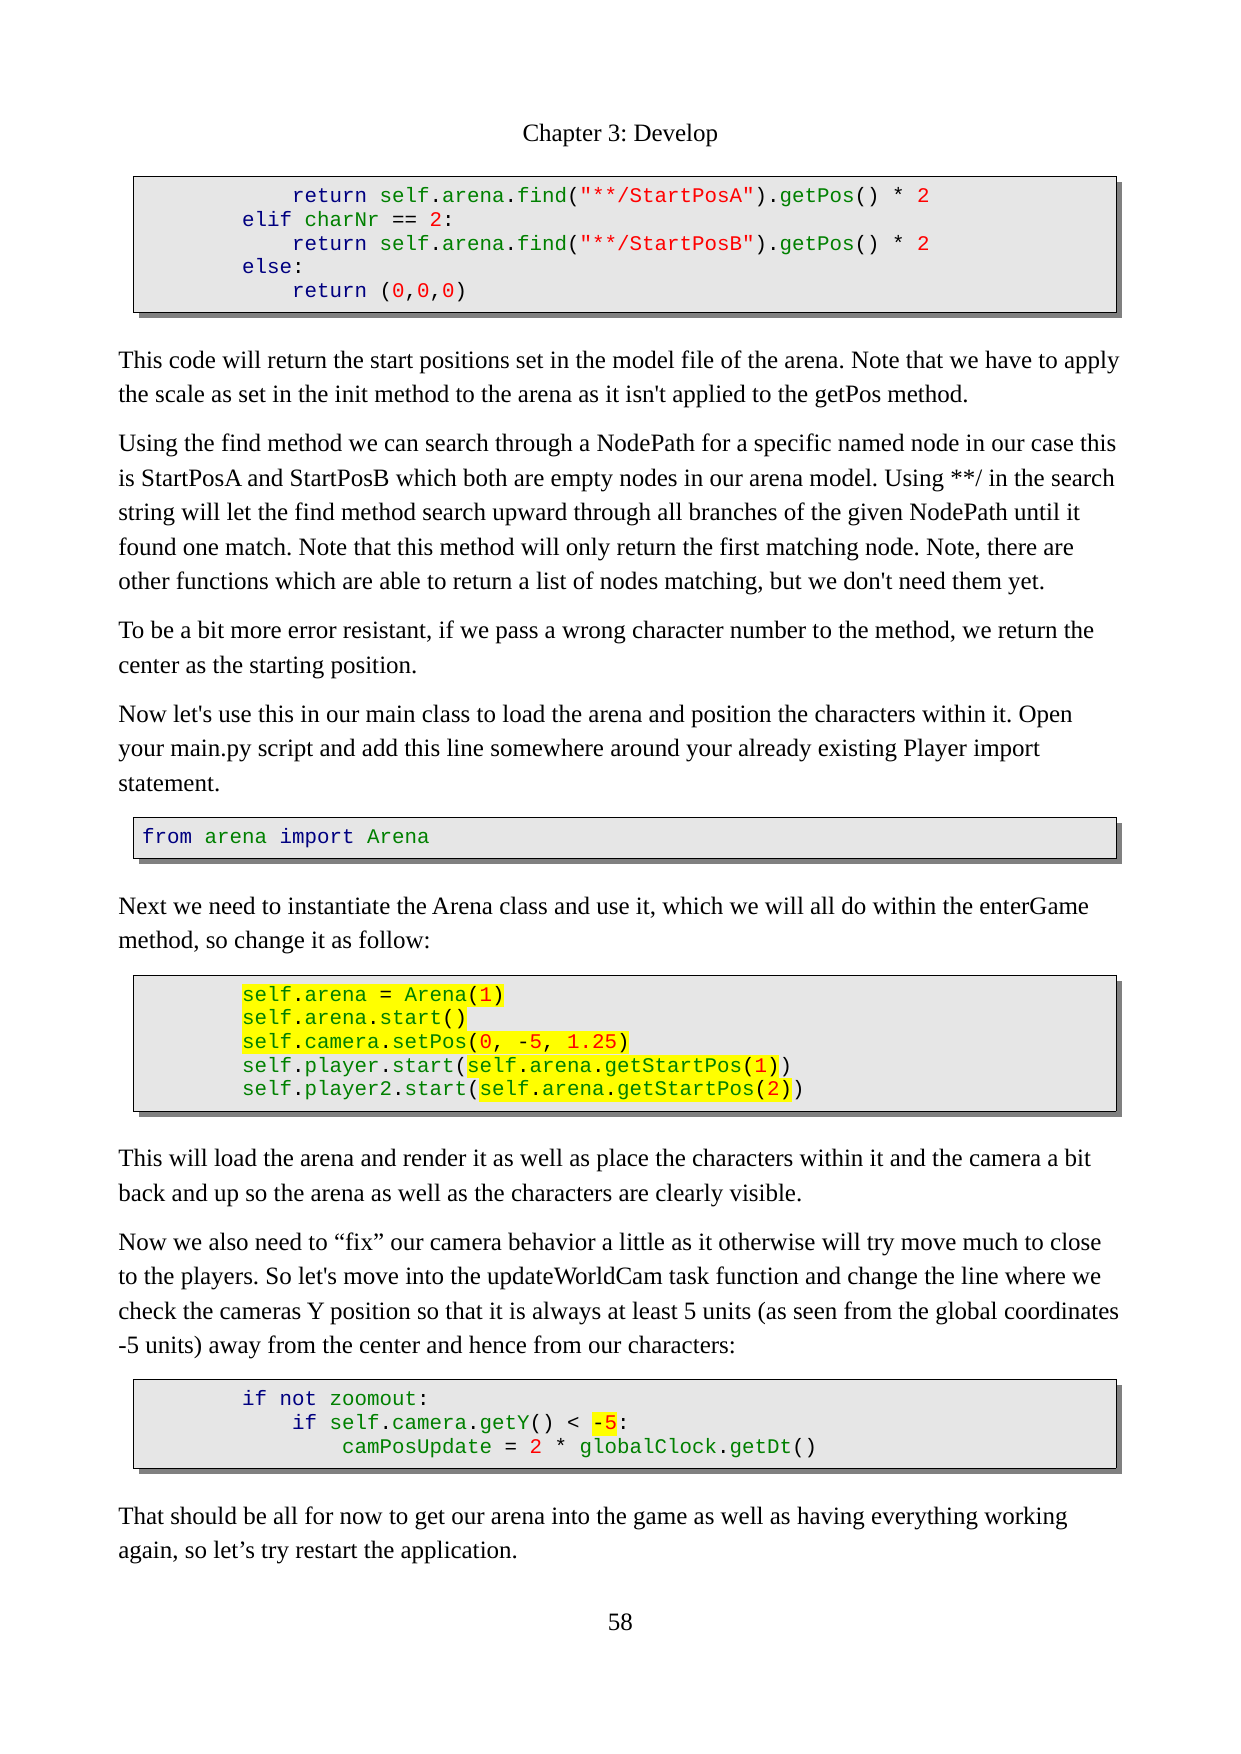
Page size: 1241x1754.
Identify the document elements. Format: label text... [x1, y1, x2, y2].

text self.player.start(self.arena.getStartPos(1)) [134, 1046, 1116, 1069]
text return self.arena.find("**/StartPosA").getPos() * 2 [134, 177, 1116, 200]
text if self.camera.getY() < -5: [134, 1403, 1116, 1427]
text Using the find method we can search through a NodePath for a specific named node in our case this is StartPosA and StartPosB which both are empty nodes in our arena model. Using **/ in the search string will let the find method search upward through all branches of the given NodePath until it found one match. Note that this method will only return the first matching node. Note, there are other functions which are able to return a list of nodes matching, but we don't need them yet. [118, 428, 1122, 595]
text That should be all for now to get our arena into the game as well as having everything working again, so let’s try restart the application. [118, 1501, 1122, 1564]
text self.camera.setPos(0, -5, 1.25) [134, 1022, 1116, 1046]
text return self.arena.find("**/StartPosB").getPos() * 2 [134, 224, 1116, 247]
text Now let's use this in our main class to load the arena and position the characters within it. Open your main.py script and add this line somewhere around your already existing Player import statement. [118, 699, 1122, 797]
text Next we need to instantiate the Arena class and use it, which we will all do within the enterGame method, so change it as follow: [118, 891, 1122, 954]
text self.arena.start() [134, 998, 1116, 1022]
text This code will return the start positions set in the model file of the arena. Note that we have to apply the scale as set in the init method to the arena as it isn't applied to the getPos method. [118, 345, 1122, 408]
text else: [134, 247, 1116, 271]
text return (0,0,0) [134, 271, 1116, 312]
text from arena import Arena [134, 818, 1116, 858]
text self.player2.start(self.arena.getStartPos(2)) [134, 1069, 1116, 1111]
text This will load the arena and render it as well as place the characters within it and the camera a bit back and up so the arena as well as the characters are clearly visible. [118, 1143, 1122, 1207]
text self.arena = Arena(1) [134, 976, 1116, 998]
text Now we also need to “fix” our camera behavior a little as it otherwise will try move much to close to the players. So let's move into the updateWorldCam task function and change the line where we check the cameras Y position so that it is always at least 5 units (as seen from the global coordinates -5 units) away from the center and hence from our characters: [118, 1227, 1122, 1359]
text if not zoomout: [134, 1380, 1116, 1403]
text To be a bit more error resistant, if we pass a wrong character number to the method, we return the center as the starting position. [118, 616, 1122, 679]
text elif charNr == 2: [134, 200, 1116, 224]
text camPosUpdate = 2 * globalClock.getDt() [134, 1427, 1116, 1468]
